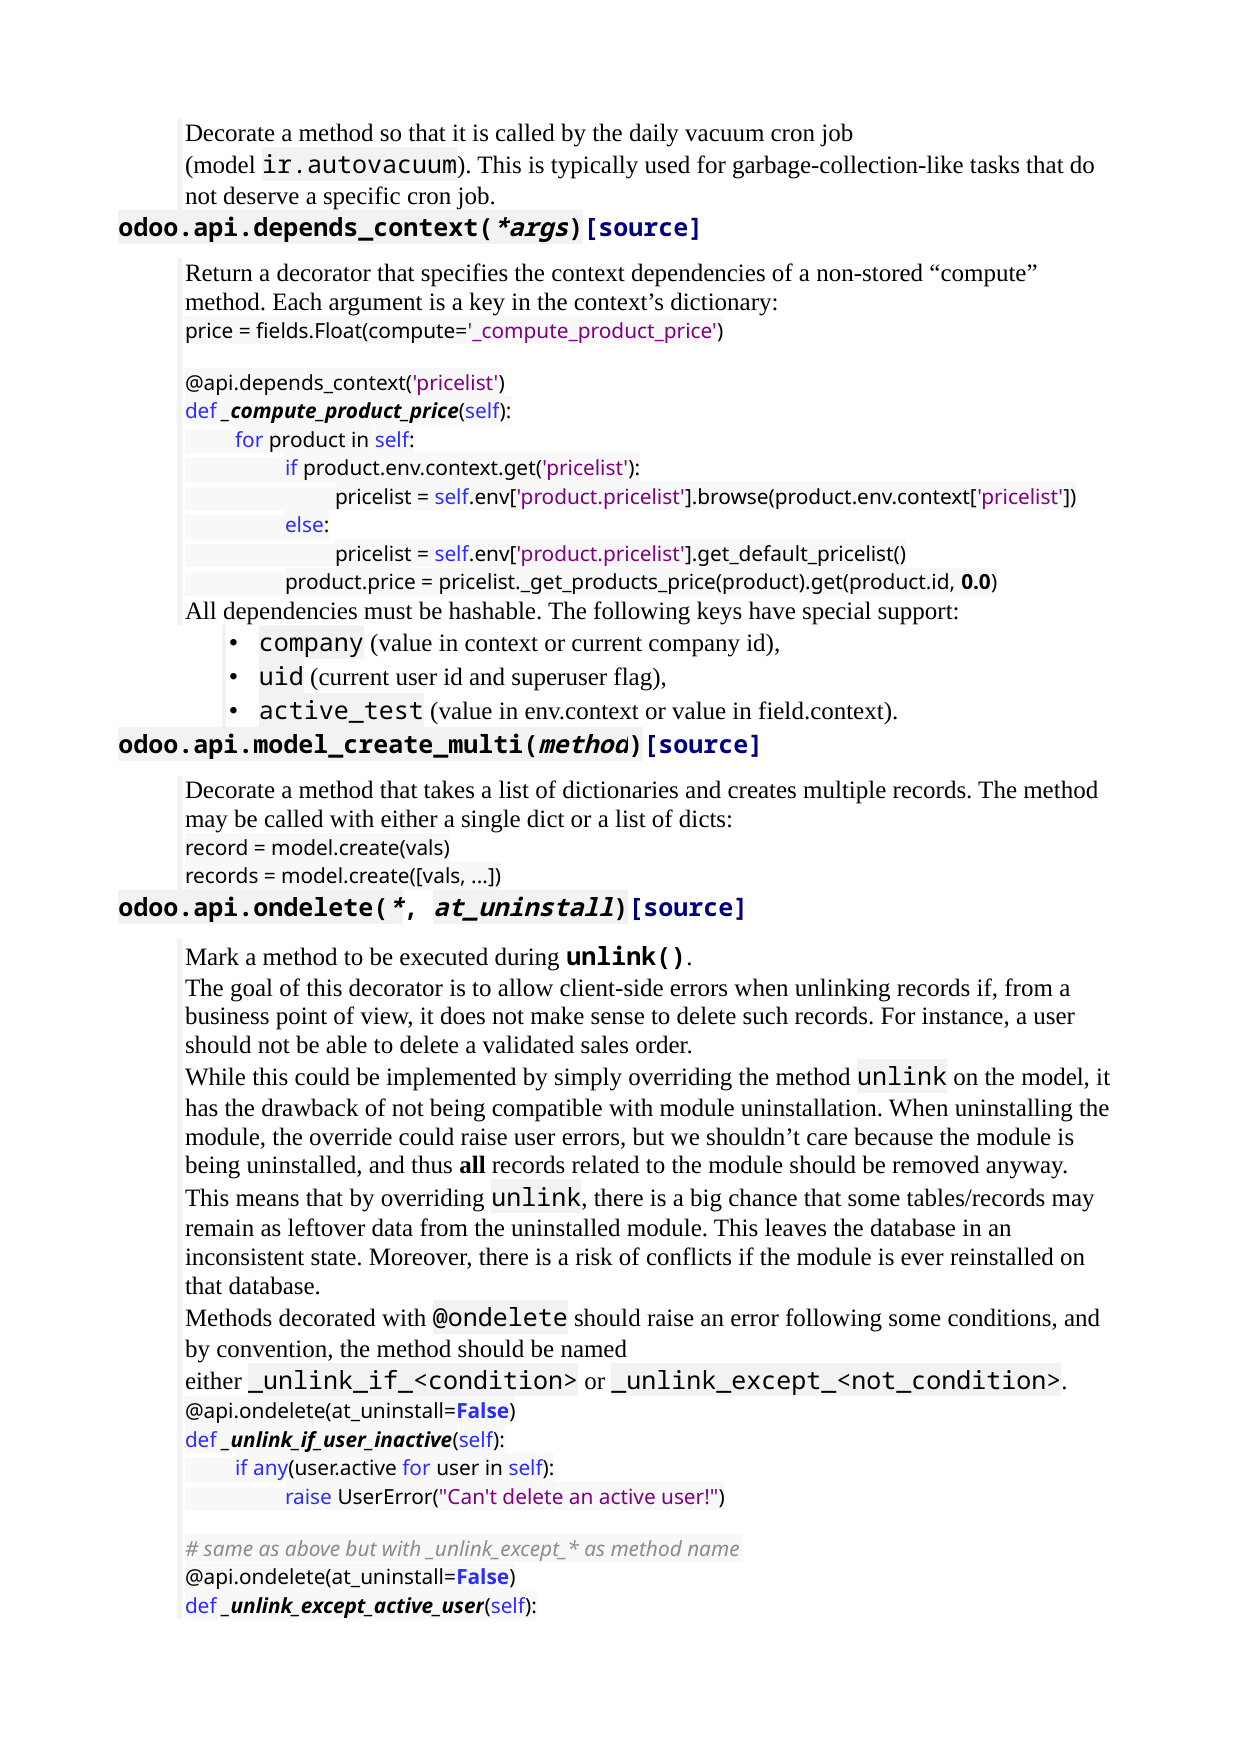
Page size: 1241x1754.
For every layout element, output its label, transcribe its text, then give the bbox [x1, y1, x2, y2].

list Methods decorated with @ondelete should raise an error following some conditions, and by convention, the method should be named either _unlink_if_<condition> or _unlink_except_<not_condition>. [182, 1299, 1122, 1396]
list Mark a method to be executed during unlink(). [182, 939, 1122, 973]
text record = model.create(vals) [182, 833, 1122, 862]
text records = model.create([vals, ...]) [182, 862, 1122, 890]
text if product.env.context.get('pricelist'): [182, 453, 1122, 482]
text for product in self: [182, 425, 1122, 453]
list This means that by overriding unlink, there is a big chance that some tables/records may remain as leftover data from the uninstalled module. This leaves the database in an inconsistent state. Moreover, there is a risk of conflicts if the module is ever reinstalled on that database. [182, 1179, 1122, 1299]
text pricelist = self.env['product.pricelist'].browse(product.env.context['pricelist']) [182, 482, 1122, 510]
text def _compute_product_price(self): [182, 396, 1122, 425]
list Decorate a method so that it is called by the daily vacuum cron job (model ir.autovacuum). This is typically used for garbage-collection-like tasks that do not deserve a specific cron job. [182, 118, 1122, 210]
text raise UserError("Can't delete an active user!") [182, 1482, 1122, 1510]
text def _unlink_if_user_inactive(self): [182, 1425, 1122, 1453]
text @api.ondelete(at_uninstall=False) [182, 1562, 1122, 1591]
text @api.ondelete(at_uninstall=False) [182, 1396, 1122, 1425]
text @api.depends_context('pricelist') [182, 368, 1122, 396]
subtitle odoo.api.model_create_multi(method)[source] [118, 727, 1122, 761]
subtitle odoo.api.depends_context(*args)[source] [118, 210, 1122, 244]
list All dependencies must be hashable. The following keys have special support: [182, 596, 1122, 625]
list Return a decorator that specifies the context dependencies of a non-stored “compute” method. Each argument is a key in the context’s dictionary: [182, 258, 1122, 316]
list While this could be implemented by simply overriding the method unlink on the model, it has the drawback of not being compatible with module uninstallation. When uninstalling the module, the override could raise user errors, but we shouldn’t care because the module is being uninstalled, and thus all records related to the module should be removed anyway. [182, 1059, 1122, 1179]
text pricelist = self.env['product.pricelist'].get_default_pricelist() [182, 539, 1122, 567]
list uid (current user id and superuser flag), [226, 659, 1122, 693]
list active_test (value in env.context or value in field.context). [226, 693, 1122, 727]
text if any(user.active for user in self): [182, 1453, 1122, 1482]
subtitle odoo.api.ondelete(*, at_uninstall)[source] [118, 890, 1122, 924]
text # same as above but with _unlink_except_* as method name [182, 1534, 1122, 1562]
text def _unlink_except_active_user(self): [182, 1591, 1122, 1619]
text else: [182, 510, 1122, 539]
list company (value in context or current company id), [226, 625, 1122, 659]
text price = fields.Float(compute='_compute_product_price') [182, 316, 1122, 344]
text product.price = pricelist._get_products_price(product).get(product.id, 0.0) [182, 567, 1122, 596]
list The goal of this decorator is to allow client-side errors when unlinking records if, from a business point of view, it does not make sense to delete such records. For instance, a user should not be able to delete a validated sales order. [182, 973, 1122, 1059]
list Decorate a method that takes a list of dictionaries and creates multiple records. The method may be called with either a single dict or a list of dicts: [182, 776, 1122, 833]
